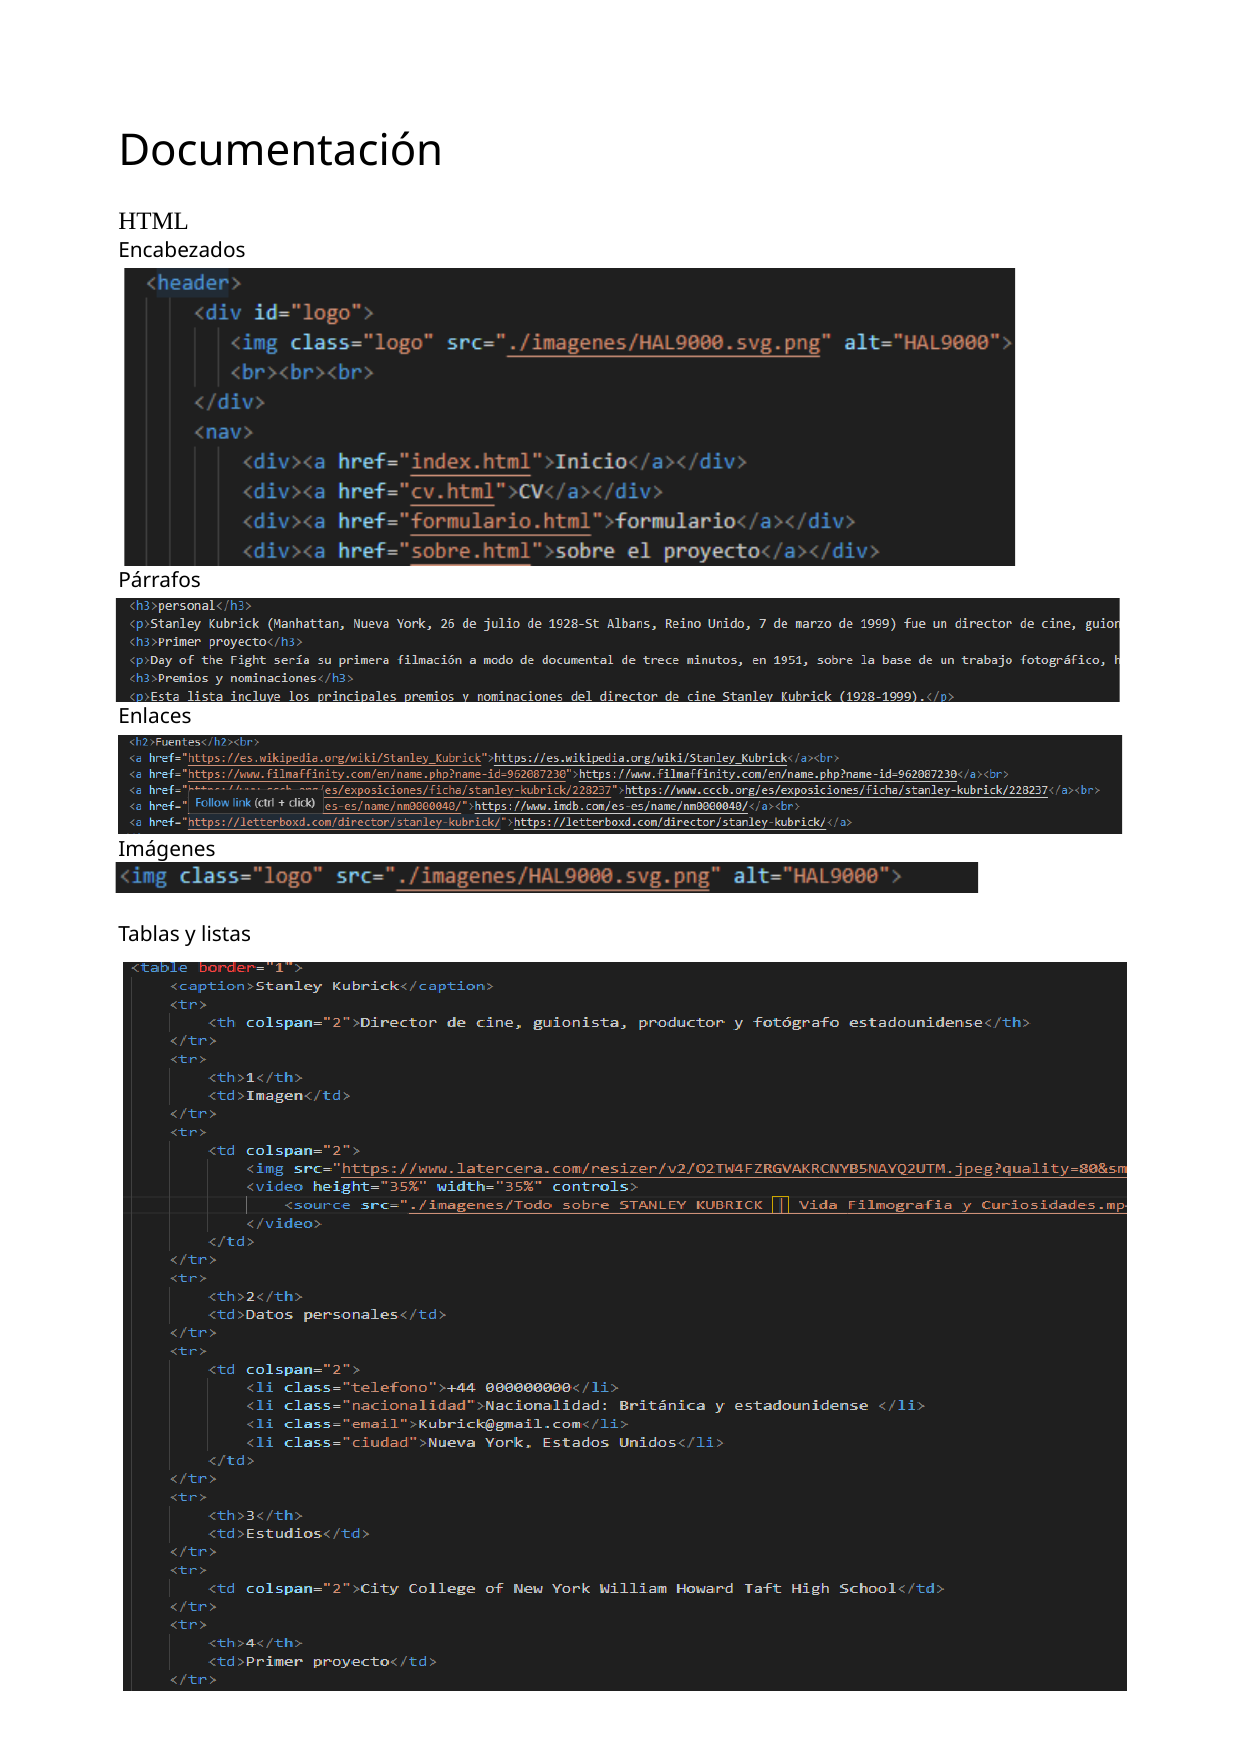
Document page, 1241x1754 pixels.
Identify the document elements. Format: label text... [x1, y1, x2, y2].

picture [115, 862, 979, 893]
picture [124, 268, 1015, 566]
text Imágenes [118, 834, 1122, 862]
text HTML [118, 206, 1122, 235]
picture [115, 598, 1120, 702]
text Documentación [118, 118, 1122, 178]
text Tablas y listas [118, 919, 1122, 948]
text Enlaces [118, 594, 1122, 730]
text Encabezados [118, 235, 1122, 264]
picture [118, 735, 1123, 834]
picture [123, 962, 1127, 1691]
text Párrafos [118, 264, 1122, 594]
text [118, 730, 1122, 735]
